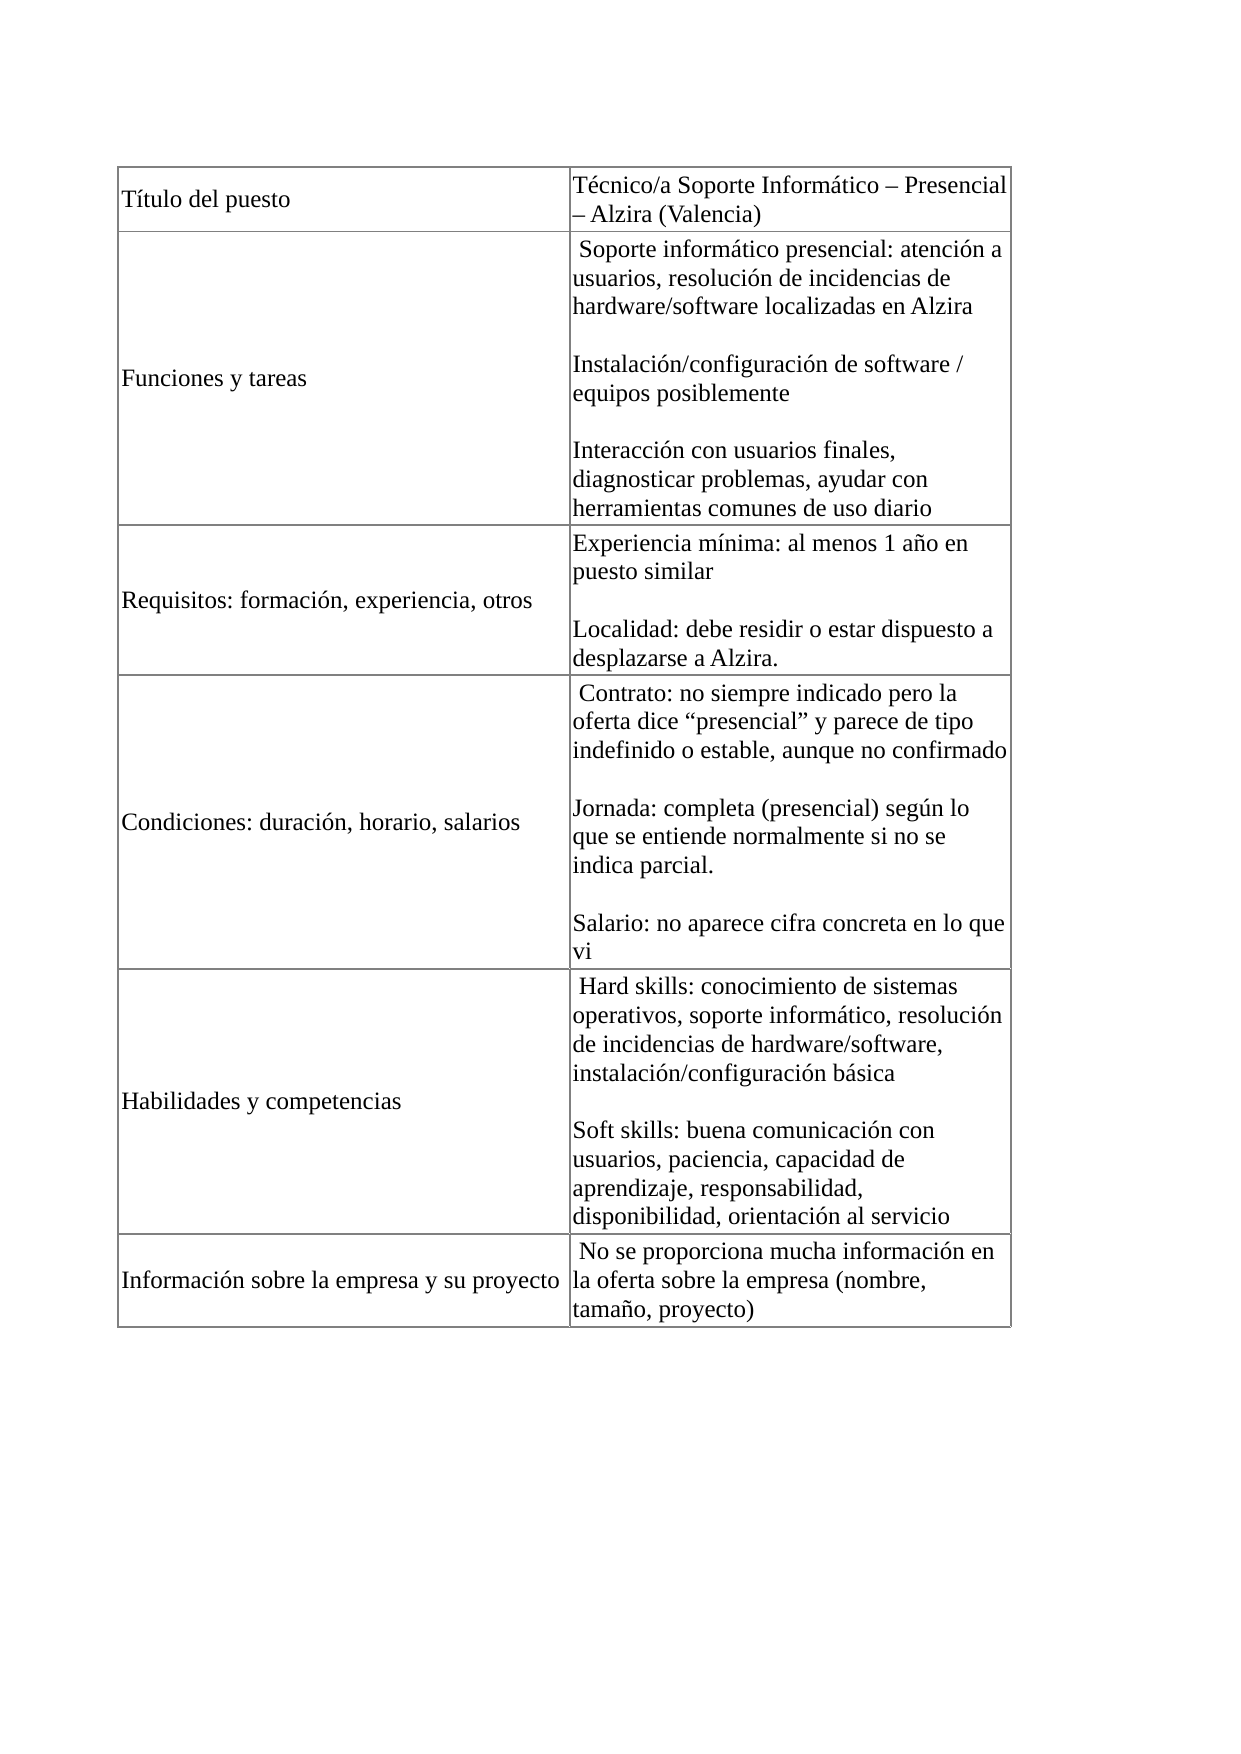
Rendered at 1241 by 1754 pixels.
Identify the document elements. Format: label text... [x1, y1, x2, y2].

table_cell Habilidades y competencias [119, 970, 569, 1233]
table_cell No se proporciona mucha información en la oferta sobre la empresa (nombre, tamaño, proyecto) [571, 1235, 1010, 1326]
table_header Título del puesto [119, 168, 569, 231]
table_cell Información sobre la empresa y su proyecto [119, 1235, 569, 1326]
table_header Técnico/a Soporte Informático – Presencial – Alzira (Valencia) [571, 168, 1010, 231]
table_cell Requisitos: formación, experiencia, otros [119, 526, 569, 674]
table_cell Funciones y tareas [119, 232, 569, 524]
table_cell Experiencia mínima: al menos 1 año en puesto similar Localidad: debe residir o estar dispuesto a desplazarse a Alzira. [571, 526, 1010, 674]
table_cell Condiciones: duración, horario, salarios [119, 676, 569, 968]
table_cell Contrato: no siempre indicado pero la oferta dice “presencial” y parece de tipo indefinido o estable, aunque no confirmado Jornada: completa (presencial) según lo que se entiende normalmente si no se indica parcial. Salario: no aparece cifra concreta en lo que vi [571, 676, 1010, 968]
table_cell Soporte informático presencial: atención a usuarios, resolución de incidencias de hardware/software localizadas en Alzira Instalación/configuración de software / equipos posiblemente Interacción con usuarios finales, diagnosticar problemas, ayudar con herramientas comunes de uso diario [571, 232, 1010, 524]
table_cell Hard skills: conocimiento de sistemas operativos, soporte informático, resolución de incidencias de hardware/software, instalación/configuración básica Soft skills: buena comunicación con usuarios, paciencia, capacidad de aprendizaje, responsabilidad, disponibilidad, orientación al servicio [571, 970, 1010, 1233]
